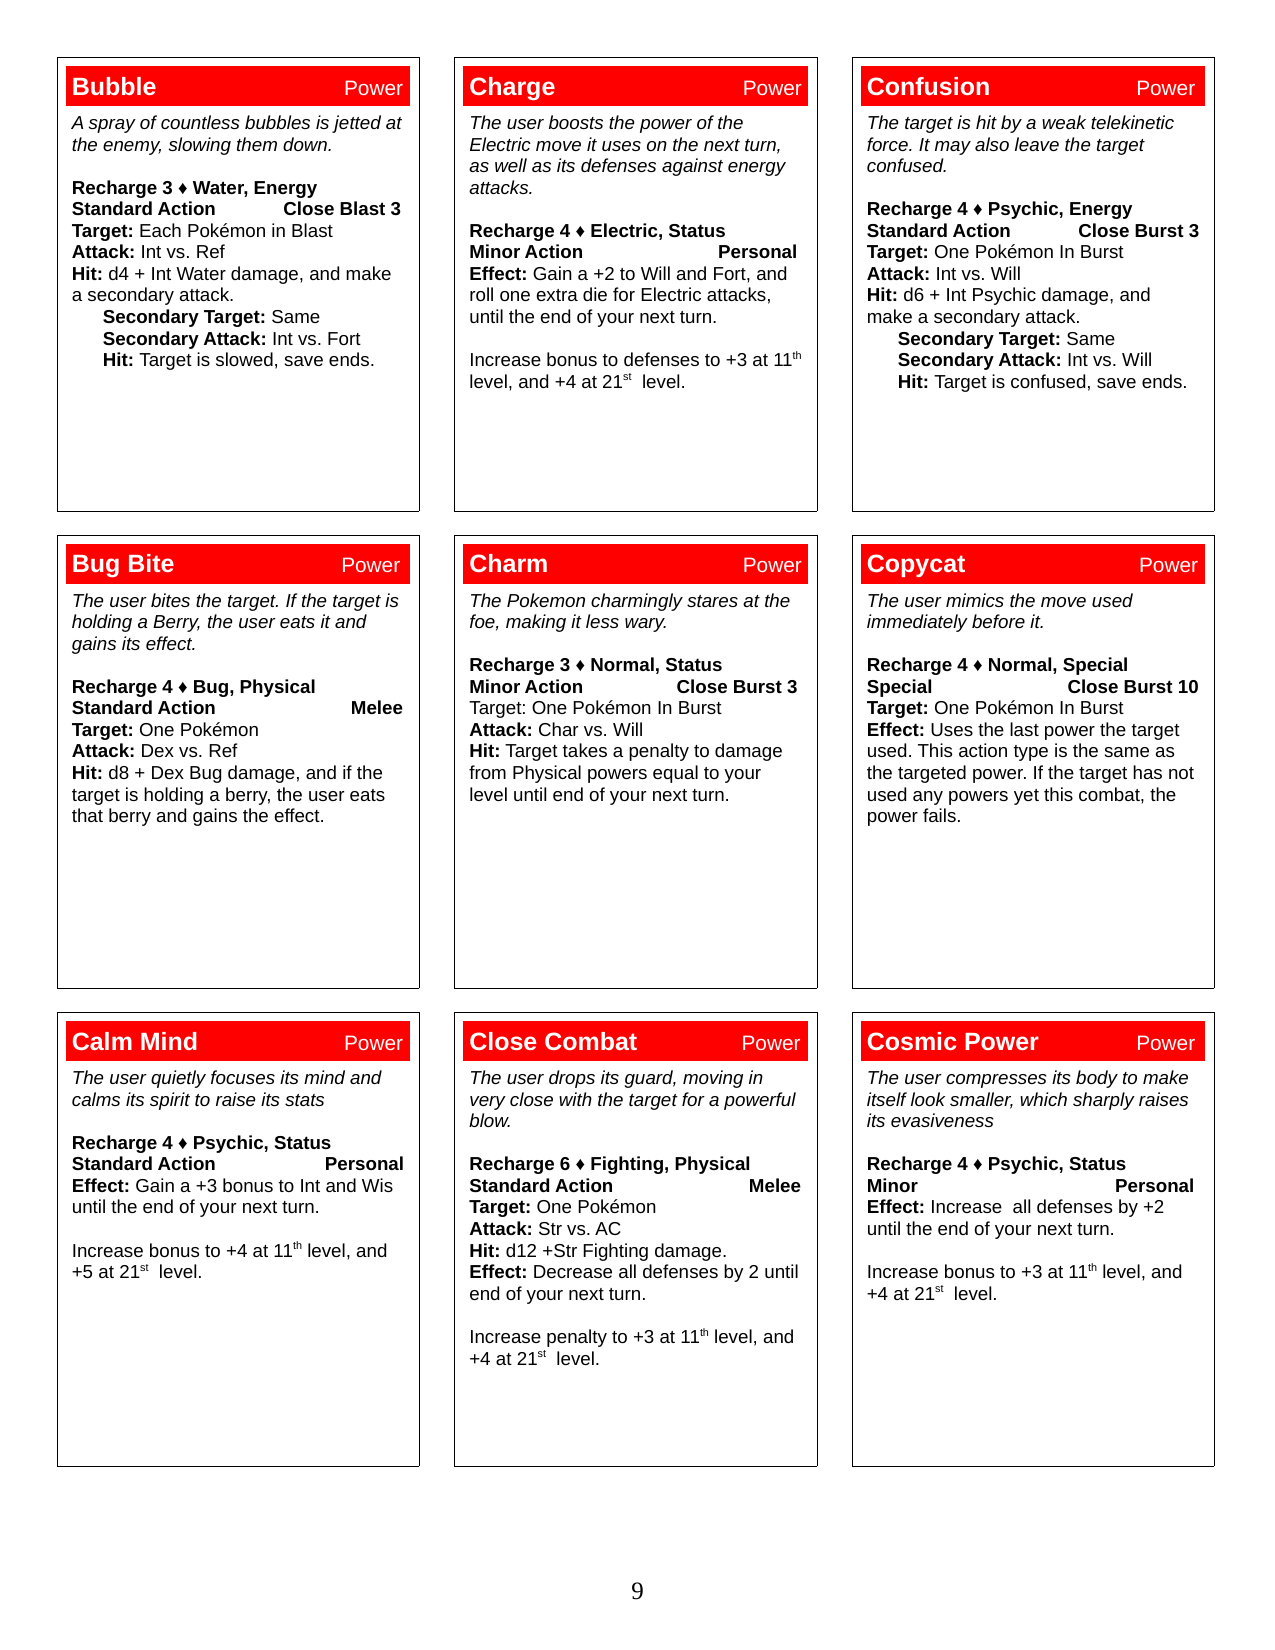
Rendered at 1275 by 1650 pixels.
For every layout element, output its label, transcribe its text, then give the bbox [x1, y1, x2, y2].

table_header Copycat Power [861, 544, 1205, 584]
table_cell The user mimics the move used immediately before it. Recharge 4 ♦ Normal, Special Special Close Burst 10 Target: One Pokémon In Burst Effect: Uses the last power the target used. This action type is the same as the targeted power. If the target has not used any powers yet this combat, the power fails. [861, 584, 1205, 832]
table_cell The user compresses its body to make itself look smaller, which sharply raises its evasiveness Recharge 4 ♦ Psychic, Status Minor Personal Effect: Increase all defenses by +2 until the end of your next turn. Increase bonus to +3 at 11th level, and +4 at 21st level. [861, 1061, 1205, 1310]
table_cell The user drops its guard, moving in very close with the target for a powerful blow. Recharge 6 ♦ Fighting, Physical Standard Action Melee Target: One Pokémon Attack: Str vs. AC Hit: d12 +Str Fighting damage. Effect: Decrease all defenses by 2 until end of your next turn. Increase penalty to +3 at 11th level, and +4 at 21st level. [463, 1061, 808, 1374]
table_cell A spray of countless bubbles is jetted at the enemy, slowing them down. Recharge 3 ♦ Water, Energy Standard Action Close Blast 3 Target: Each Pokémon in Blast Attack: Int vs. Ref Hit: d4 + Int Water damage, and make a secondary attack. Secondary Target: Same Secondary Attack: Int vs. Fort Hit: Target is slowed, save ends. [66, 106, 410, 398]
table_header Calm Mind Power [66, 1021, 410, 1061]
table_cell The user quietly focuses its mind and calms its spirit to raise its stats Recharge 4 ♦ Psychic, Status Standard Action Personal Effect: Gain a +3 bonus to Int and Wis until the end of your next turn. Increase bonus to +4 at 11th level, and +5 at 21st level. [66, 1061, 410, 1288]
table_header Confusion Power [861, 66, 1205, 106]
table_header Charge Power [463, 66, 808, 106]
table_cell The Pokemon charmingly stares at the foe, making it less wary. Recharge 3 ♦ Normal, Status Minor Action Close Burst 3 Target: One Pokémon In Burst Attack: Char vs. Will Hit: Target takes a penalty to damage from Physical powers equal to your level until end of your next turn. [463, 584, 808, 811]
table_header Charm Power [463, 544, 808, 584]
table_header Cosmic Power Power [861, 1021, 1205, 1061]
table_cell The user bites the target. If the target is holding a Berry, the user eats it and gains its effect. Recharge 4 ♦ Bug, Physical Standard Action Melee Target: One Pokémon Attack: Dex vs. Ref Hit: d8 + Dex Bug damage, and if the target is holding a berry, the user eats that berry and gains the effect. [66, 584, 410, 832]
table_cell The target is hit by a weak telekinetic force. It may also leave the target confused. Recharge 4 ♦ Psychic, Energy Standard Action Close Burst 3 Target: One Pokémon In Burst Attack: Int vs. Will Hit: d6 + Int Psychic damage, and make a secondary attack. Secondary Target: Same Secondary Attack: Int vs. Will Hit: Target is confused, save ends. [861, 106, 1205, 419]
table_header Bug Bite Power [66, 544, 410, 584]
table_cell The user boosts the power of the Electric move it uses on the next turn, as well as its defenses against energy attacks. Recharge 4 ♦ Electric, Status Minor Action Personal Effect: Gain a +2 to Will and Fort, and roll one extra die for Electric attacks, until the end of your next turn. Increase bonus to defenses to +3 at 11th level, and +4 at 21st level. [463, 106, 808, 398]
table_header Close Combat Power [463, 1021, 808, 1061]
table_header Bubble Power [66, 66, 410, 106]
